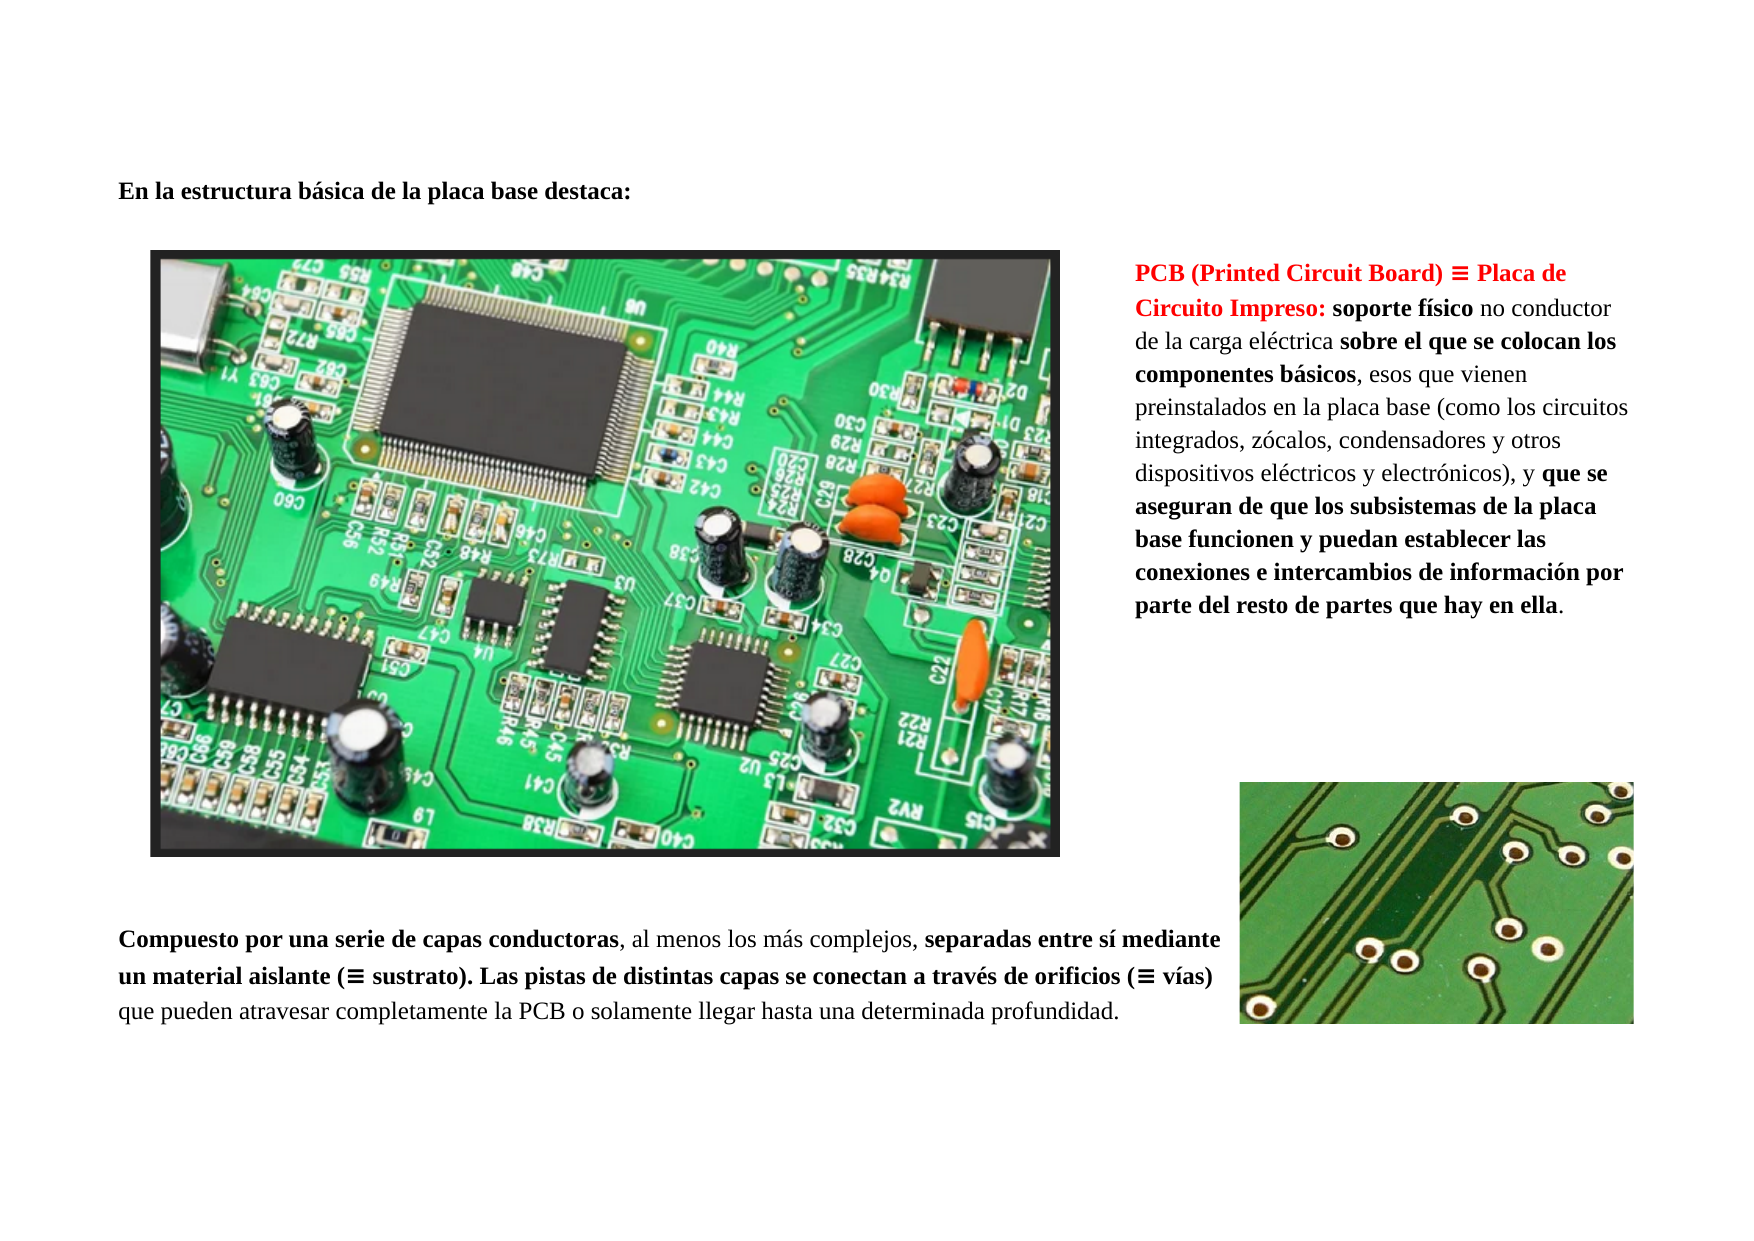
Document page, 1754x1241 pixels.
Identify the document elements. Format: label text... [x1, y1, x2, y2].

text En la estructura básica de la placa base destaca: [118, 176, 1636, 205]
list PCB (Printed Circuit Board) ≡ Placa de Circuito Impreso: soporte físico no conductor de la carga eléctrica sobre el que se colocan los componentes básicos, esos que vienen preinstalados en la placa base (como los circuitos integrados, zócalos, condensadores y otros dispositivos eléctricos y electrónicos), y que se aseguran de que los subsistemas de la placa base funcionen y puedan establecer las conexiones e intercambios de información por parte del resto de partes que hay en ella. [1060, 255, 1636, 619]
text Compuesto por una serie de capas conductoras, al menos los más complejos, separadas entre sí mediante un material aislante (≡ sustrato). Las pistas de distintas capas se conectan a través de orificios (≡ vías) que pueden atravesar completamente la PCB o solamente llegar hasta una determinada profundidad. [118, 924, 1636, 1025]
picture [1239, 782, 1634, 1024]
picture [150, 250, 1060, 857]
